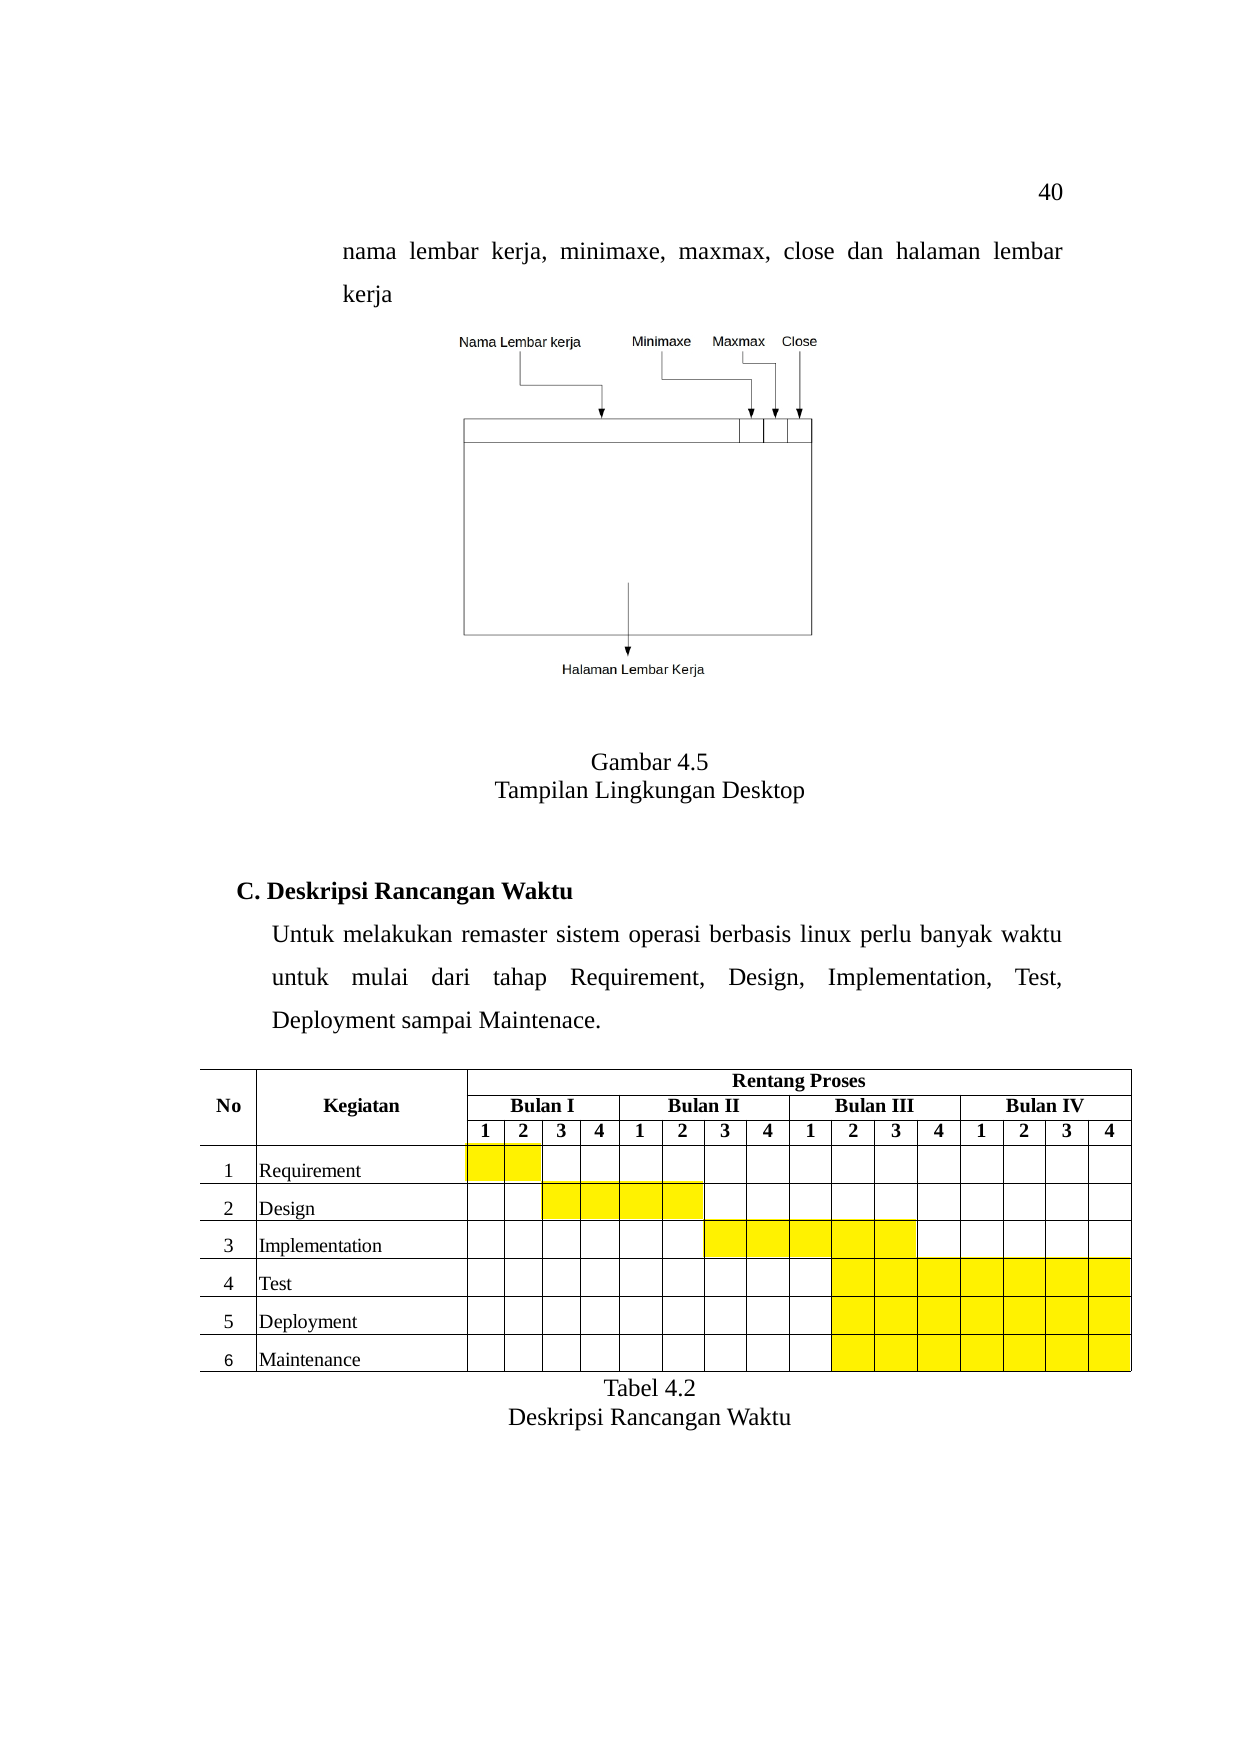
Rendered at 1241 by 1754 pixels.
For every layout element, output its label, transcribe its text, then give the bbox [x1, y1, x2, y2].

text Tabel 4.2 [918, 1184, 960, 1220]
text Tabel 4.2 [663, 1335, 704, 1371]
text Tabel 4.2 [468, 1070, 1063, 1095]
text Tabel 4.2 [832, 1146, 874, 1183]
text Tabel 4.2 [663, 1146, 704, 1183]
text Tabel 4.2 [961, 1096, 1063, 1120]
text Tabel 4.2 [1046, 1184, 1063, 1220]
text Tabel 4.2 [620, 1221, 662, 1258]
text Tabel 4.2 [747, 1184, 789, 1219]
text Tabel 4.2 [468, 1297, 504, 1334]
text Tabel 4.2 [620, 1259, 662, 1296]
text Tabel 4.2 [505, 1335, 542, 1371]
text Tabel 4.2 [961, 1121, 1003, 1145]
text Tabel 4.2 [468, 1096, 619, 1120]
text Tabel 4.2 [875, 1146, 917, 1183]
text Tabel 4.2 [505, 1259, 542, 1296]
text Tabel 4.2 [705, 1259, 746, 1296]
text Tabel 4.2 [236, 1372, 1063, 1402]
text Tabel 4.2 [663, 1297, 704, 1334]
text Tabel 4.2 [543, 1221, 580, 1258]
text Tabel 4.2 [747, 1146, 789, 1183]
text Tabel 4.2 [620, 1297, 662, 1334]
text Tabel 4.2 [236, 1297, 256, 1334]
text Deskripsi Rancangan Waktu [236, 1402, 1063, 1431]
text Tabel 4.2 [236, 1259, 256, 1296]
picture [416, 328, 854, 690]
text Tabel 4.2 [790, 1297, 831, 1334]
text Tabel 4.2 [705, 1146, 746, 1183]
text Tabel 4.2 [581, 1146, 619, 1181]
text Tabel 4.2 [581, 1259, 619, 1296]
text Tabel 4.2 [1004, 1184, 1045, 1220]
text Tabel 4.2 [790, 1184, 831, 1219]
text Tabel 4.2 [663, 1259, 704, 1296]
text Tabel 4.2 [705, 1335, 746, 1371]
text Tabel 4.2 [747, 1121, 789, 1145]
text Untuk melakukan remaster sistem operasi berbasis linux perlu banyak waktu untuk mulai dari tahap Requirement, Design, Implementation, Test, Deployment sampai Maintenace. [272, 919, 1063, 1034]
text Tabel 4.2 [236, 1146, 256, 1183]
text Tabel 4.2 [505, 1297, 542, 1334]
text Tabel 4.2 [790, 1259, 831, 1296]
text Tabel 4.2 [620, 1096, 789, 1120]
text Tabel 4.2 [236, 1335, 256, 1371]
text Tabel 4.2 [832, 1121, 874, 1145]
text Tabel 4.2 [1004, 1121, 1045, 1145]
text Tabel 4.2 [1046, 1221, 1063, 1257]
text Tabel 4.2 [543, 1259, 580, 1296]
text Tabel 4.2 [581, 1297, 619, 1334]
text Tabel 4.2 [918, 1146, 960, 1183]
text Tabel 4.2 [663, 1121, 704, 1145]
text Tabel 4.2 [257, 1184, 467, 1220]
text Tabel 4.2 [620, 1121, 662, 1145]
text Tabel 4.2 [747, 1335, 789, 1371]
text Tabel 4.2 [747, 1297, 789, 1334]
text Tabel 4.2 [663, 1221, 704, 1258]
text Tabel 4.2 [918, 1221, 960, 1257]
text Tabel 4.2 [257, 1335, 467, 1371]
text Tabel 4.2 [543, 1146, 580, 1181]
text Tabel 4.2 [875, 1121, 917, 1145]
text Tabel 4.2 [620, 1146, 662, 1181]
text Tabel 4.2 [236, 1070, 256, 1145]
text nama lembar kerja, minimaxe, maxmax, close dan halaman lembar kerja [342, 236, 1063, 308]
text Tabel 4.2 [468, 1335, 504, 1371]
text Tabel 4.2 [505, 1184, 542, 1220]
text Tabel 4.2 [257, 1070, 467, 1145]
text Tabel 4.2 [961, 1221, 1003, 1257]
text Tabel 4.2 [832, 1184, 874, 1219]
text Gambar 4.5 [236, 747, 1063, 776]
text Tampilan Lingkungan Desktop [236, 776, 1063, 804]
text Tabel 4.2 [1046, 1146, 1063, 1183]
text Tabel 4.2 [790, 1335, 831, 1371]
text Tabel 4.2 [257, 1259, 467, 1296]
text C. Deskripsi Rancangan Waktu [236, 876, 1063, 905]
text Tabel 4.2 [257, 1221, 467, 1258]
text Tabel 4.2 [705, 1297, 746, 1334]
text Tabel 4.2 [875, 1184, 917, 1220]
text Tabel 4.2 [505, 1121, 542, 1145]
text Tabel 4.2 [790, 1146, 831, 1183]
text Tabel 4.2 [505, 1221, 542, 1258]
text Tabel 4.2 [581, 1221, 619, 1258]
text Tabel 4.2 [468, 1184, 504, 1220]
text Tabel 4.2 [543, 1297, 580, 1334]
text Tabel 4.2 [236, 1049, 1063, 1069]
text Tabel 4.2 [257, 1146, 467, 1183]
text Tabel 4.2 [620, 1335, 662, 1371]
text Tabel 4.2 [236, 1184, 256, 1220]
text Tabel 4.2 [257, 1297, 467, 1334]
text Tabel 4.2 [705, 1121, 746, 1145]
text Tabel 4.2 [468, 1121, 504, 1143]
text Tabel 4.2 [543, 1335, 580, 1371]
text Tabel 4.2 [468, 1221, 504, 1258]
text Tabel 4.2 [581, 1335, 619, 1371]
text Tabel 4.2 [468, 1259, 504, 1296]
text Tabel 4.2 [1004, 1146, 1045, 1183]
text Tabel 4.2 [1004, 1221, 1045, 1257]
text Tabel 4.2 [918, 1121, 960, 1145]
text Tabel 4.2 [790, 1121, 831, 1145]
text Tabel 4.2 [790, 1096, 960, 1120]
text Tabel 4.2 [236, 1221, 256, 1258]
text Tabel 4.2 [747, 1259, 789, 1296]
text Tabel 4.2 [961, 1146, 1003, 1183]
text Tabel 4.2 [705, 1184, 746, 1219]
text Tabel 4.2 [581, 1121, 619, 1145]
text Tabel 4.2 [961, 1184, 1003, 1220]
text Tabel 4.2 [1046, 1121, 1063, 1145]
text Tabel 4.2 [543, 1121, 580, 1145]
